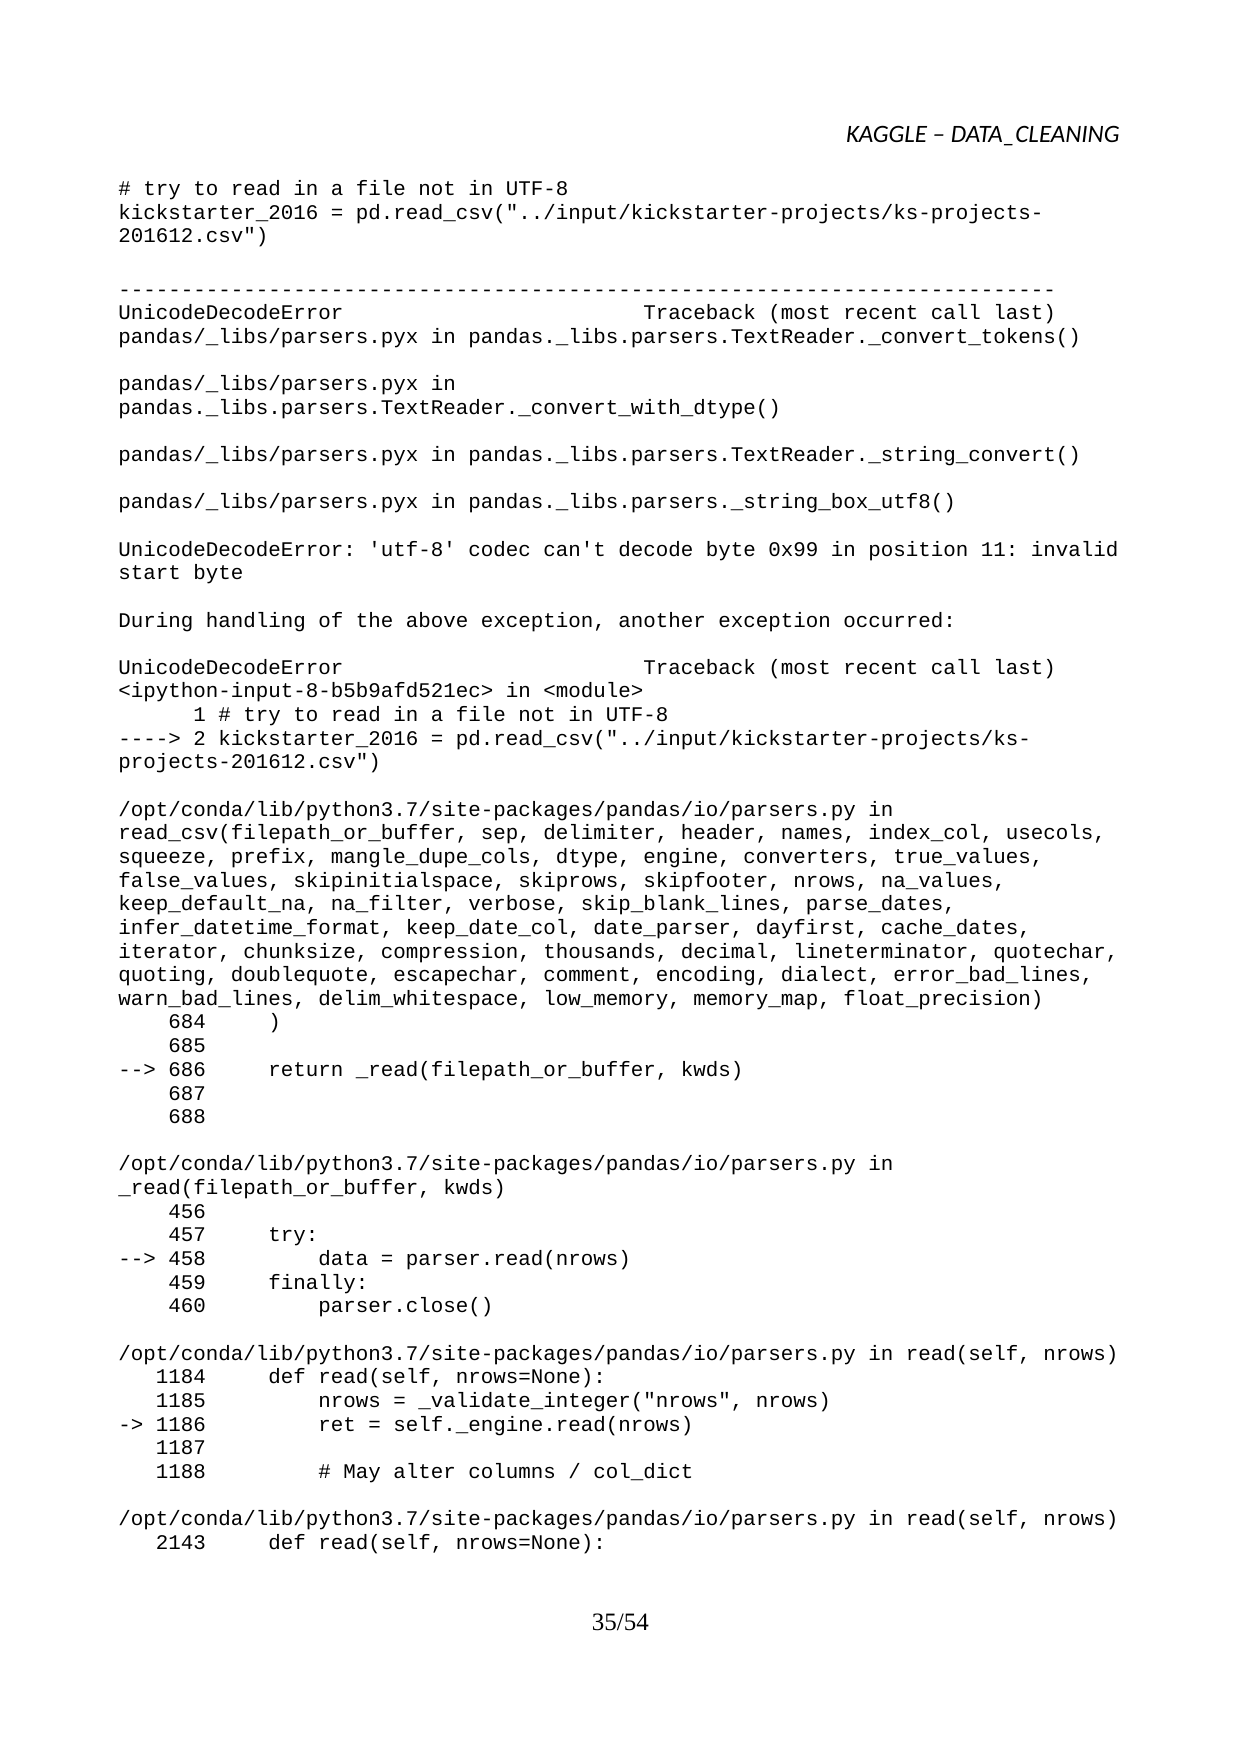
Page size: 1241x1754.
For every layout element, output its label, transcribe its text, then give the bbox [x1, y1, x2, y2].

text 460 parser.close() [118, 1295, 1122, 1319]
text 2143 def read(self, nrows=None): [118, 1532, 1122, 1555]
text UnicodeDecodeError: 'utf-8' codec can't decode byte 0x99 in position 11: invalid start byte [118, 539, 1122, 586]
text --> 686 return _read(filepath_or_buffer, kwds) [118, 1059, 1122, 1082]
text --------------------------------------------------------------------------- [118, 278, 1122, 302]
text <ipython-input-8-b5b9afd521ec> in <module> [118, 681, 1122, 704]
text 1 # try to read in a file not in UTF-8 [118, 704, 1122, 728]
text During handling of the above exception, another exception occurred: [118, 609, 1122, 633]
text UnicodeDecodeError Traceback (most recent call last) [118, 657, 1122, 681]
text 687 [118, 1082, 1122, 1106]
text 684 ) [118, 1012, 1122, 1035]
text pandas/_libs/parsers.pyx in pandas._libs.parsers._string_box_utf8() [118, 491, 1122, 515]
text 456 [118, 1201, 1122, 1224]
text /opt/conda/lib/python3.7/site-packages/pandas/io/parsers.py in read(self, nrows) [118, 1343, 1122, 1366]
text -> 1186 ret = self._engine.read(nrows) [118, 1413, 1122, 1437]
text --> 458 data = parser.read(nrows) [118, 1248, 1122, 1272]
text kickstarter_2016 = pd.read_csv("../input/kickstarter-projects/ks-projects-201612.csv") [118, 202, 1122, 249]
text # try to read in a file not in UTF-8 [118, 178, 1122, 202]
text 1187 [118, 1437, 1122, 1461]
text UnicodeDecodeError Traceback (most recent call last) [118, 302, 1122, 326]
text 1188 # May alter columns / col_dict [118, 1461, 1122, 1484]
text /opt/conda/lib/python3.7/site-packages/pandas/io/parsers.py in read_csv(filepath_or_buffer, sep, delimiter, header, names, index_col, usecols, squeeze, prefix, mangle_dupe_cols, dtype, engine, converters, true_values, false_values, skipinitialspace, skiprows, skipfooter, nrows, na_values, keep_default_na, na_filter, verbose, skip_blank_lines, parse_dates, infer_datetime_format, keep_date_col, date_parser, dayfirst, cache_dates, iterator, chunksize, compression, thousands, decimal, lineterminator, quotechar, quoting, doublequote, escapechar, comment, encoding, dialect, error_bad_lines, warn_bad_lines, delim_whitespace, low_memory, memory_map, float_precision) [118, 799, 1122, 1012]
text /opt/conda/lib/python3.7/site-packages/pandas/io/parsers.py in read(self, nrows) [118, 1508, 1122, 1532]
text 1185 nrows = _validate_integer("nrows", nrows) [118, 1390, 1122, 1413]
text pandas/_libs/parsers.pyx in pandas._libs.parsers.TextReader._string_convert() [118, 444, 1122, 468]
text ----> 2 kickstarter_2016 = pd.read_csv("../input/kickstarter-projects/ks-projects-201612.csv") [118, 728, 1122, 775]
text /opt/conda/lib/python3.7/site-packages/pandas/io/parsers.py in _read(filepath_or_buffer, kwds) [118, 1153, 1122, 1201]
text pandas/_libs/parsers.pyx in pandas._libs.parsers.TextReader._convert_tokens() [118, 326, 1122, 349]
text pandas/_libs/parsers.pyx in pandas._libs.parsers.TextReader._convert_with_dtype() [118, 373, 1122, 420]
text 688 [118, 1106, 1122, 1130]
text 457 try: [118, 1224, 1122, 1248]
text 685 [118, 1035, 1122, 1059]
text 1184 def read(self, nrows=None): [118, 1366, 1122, 1390]
text 459 finally: [118, 1272, 1122, 1295]
